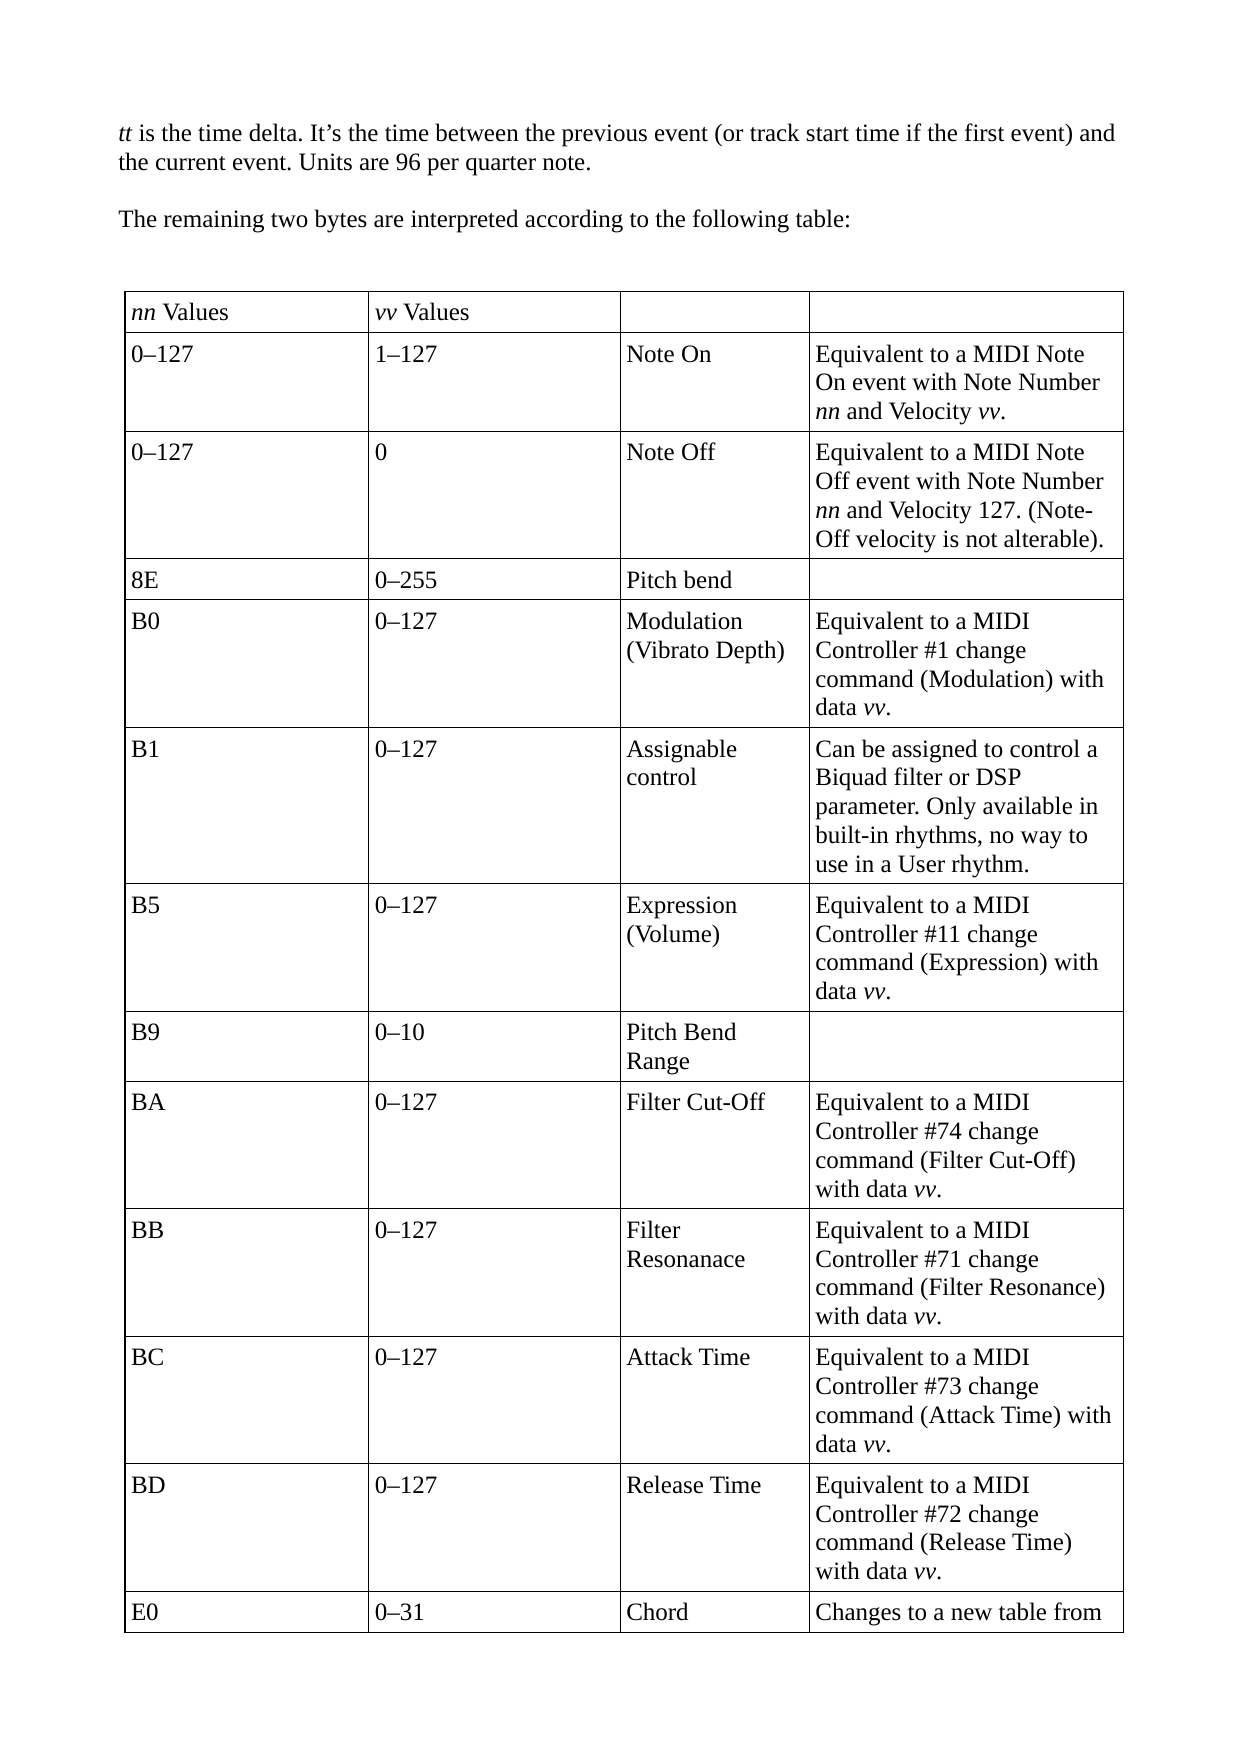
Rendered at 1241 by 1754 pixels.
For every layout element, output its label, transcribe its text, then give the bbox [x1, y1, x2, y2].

table_cell Equivalent to a MIDI Controller #73 change command (Attack Time) with data vv. [810, 1337, 1123, 1463]
table_cell Attack Time [621, 1337, 809, 1463]
text tt is the time delta. It’s the time between the previous event (or track start time if the first event) and the current event. Units are 96 per quarter note. [118, 118, 1122, 176]
table_cell Equivalent to a MIDI Controller #74 change command (Filter Cut-Off) with data vv. [810, 1082, 1123, 1208]
table_cell 0–127 [126, 432, 368, 558]
table_cell Release Time [621, 1464, 809, 1591]
table_cell 0–127 [369, 728, 620, 883]
table_cell BA [126, 1082, 368, 1208]
table_cell Equivalent to a MIDI Controller #1 change command (Modulation) with data vv. [810, 600, 1123, 727]
text The remaining two bytes are interpreted according to the following table: [118, 204, 1122, 233]
table_header nn Values [126, 292, 368, 332]
table_cell BB [126, 1209, 368, 1336]
table_cell Filter Resonanace [621, 1209, 809, 1336]
table_cell Assignable control [621, 728, 809, 883]
table_cell 0–127 [369, 1337, 620, 1463]
table_cell BD [126, 1464, 368, 1591]
table_cell Note Off [621, 432, 809, 558]
table_cell E0 [126, 1592, 368, 1632]
table_cell Changes to a new table from [810, 1592, 1123, 1632]
table_cell 0–255 [369, 559, 620, 599]
table_cell Pitch bend [621, 559, 809, 599]
table_cell B9 [126, 1012, 368, 1081]
table_header vv Values [369, 292, 620, 332]
table_cell Modulation (Vibrato Depth) [621, 600, 809, 727]
table_cell [810, 1012, 1123, 1081]
table_cell [810, 559, 1123, 599]
table_cell 0 [369, 432, 620, 558]
table_cell Pitch Bend Range [621, 1012, 809, 1081]
table_cell B0 [126, 600, 368, 727]
table_cell Equivalent to a MIDI Note On event with Note Number nn and Velocity vv. [810, 333, 1123, 431]
table_cell BC [126, 1337, 368, 1463]
table_cell Equivalent to a MIDI Note Off event with Note Number nn and Velocity 127. (Note-Off velocity is not alterable). [810, 432, 1123, 558]
table_cell B5 [126, 884, 368, 1011]
table_cell Equivalent to a MIDI Controller #71 change command (Filter Resonance) with data vv. [810, 1209, 1123, 1336]
table_header [810, 292, 1123, 332]
table_header [621, 292, 809, 332]
table_cell 0–127 [126, 333, 368, 431]
table_cell Equivalent to a MIDI Controller #11 change command (Expression) with data vv. [810, 884, 1123, 1011]
table_cell Can be assigned to control a Biquad filter or DSP parameter. Only available in built-in rhythms, no way to use in a User rhythm. [810, 728, 1123, 883]
table_cell Note On [621, 333, 809, 431]
table_cell 0–31 [369, 1592, 620, 1632]
table_cell 0–10 [369, 1012, 620, 1081]
table_cell 1–127 [369, 333, 620, 431]
table_cell Expression (Volume) [621, 884, 809, 1011]
table_cell Chord [621, 1592, 809, 1632]
table_cell Filter Cut-Off [621, 1082, 809, 1208]
table_cell Equivalent to a MIDI Controller #72 change command (Release Time) with data vv. [810, 1464, 1123, 1591]
table_cell 0–127 [369, 1209, 620, 1336]
table_cell 0–127 [369, 1082, 620, 1208]
table_cell B1 [126, 728, 368, 883]
table_cell 0–127 [369, 1464, 620, 1591]
table_cell 0–127 [369, 600, 620, 727]
table_cell 8E [126, 559, 368, 599]
table_cell 0–127 [369, 884, 620, 1011]
